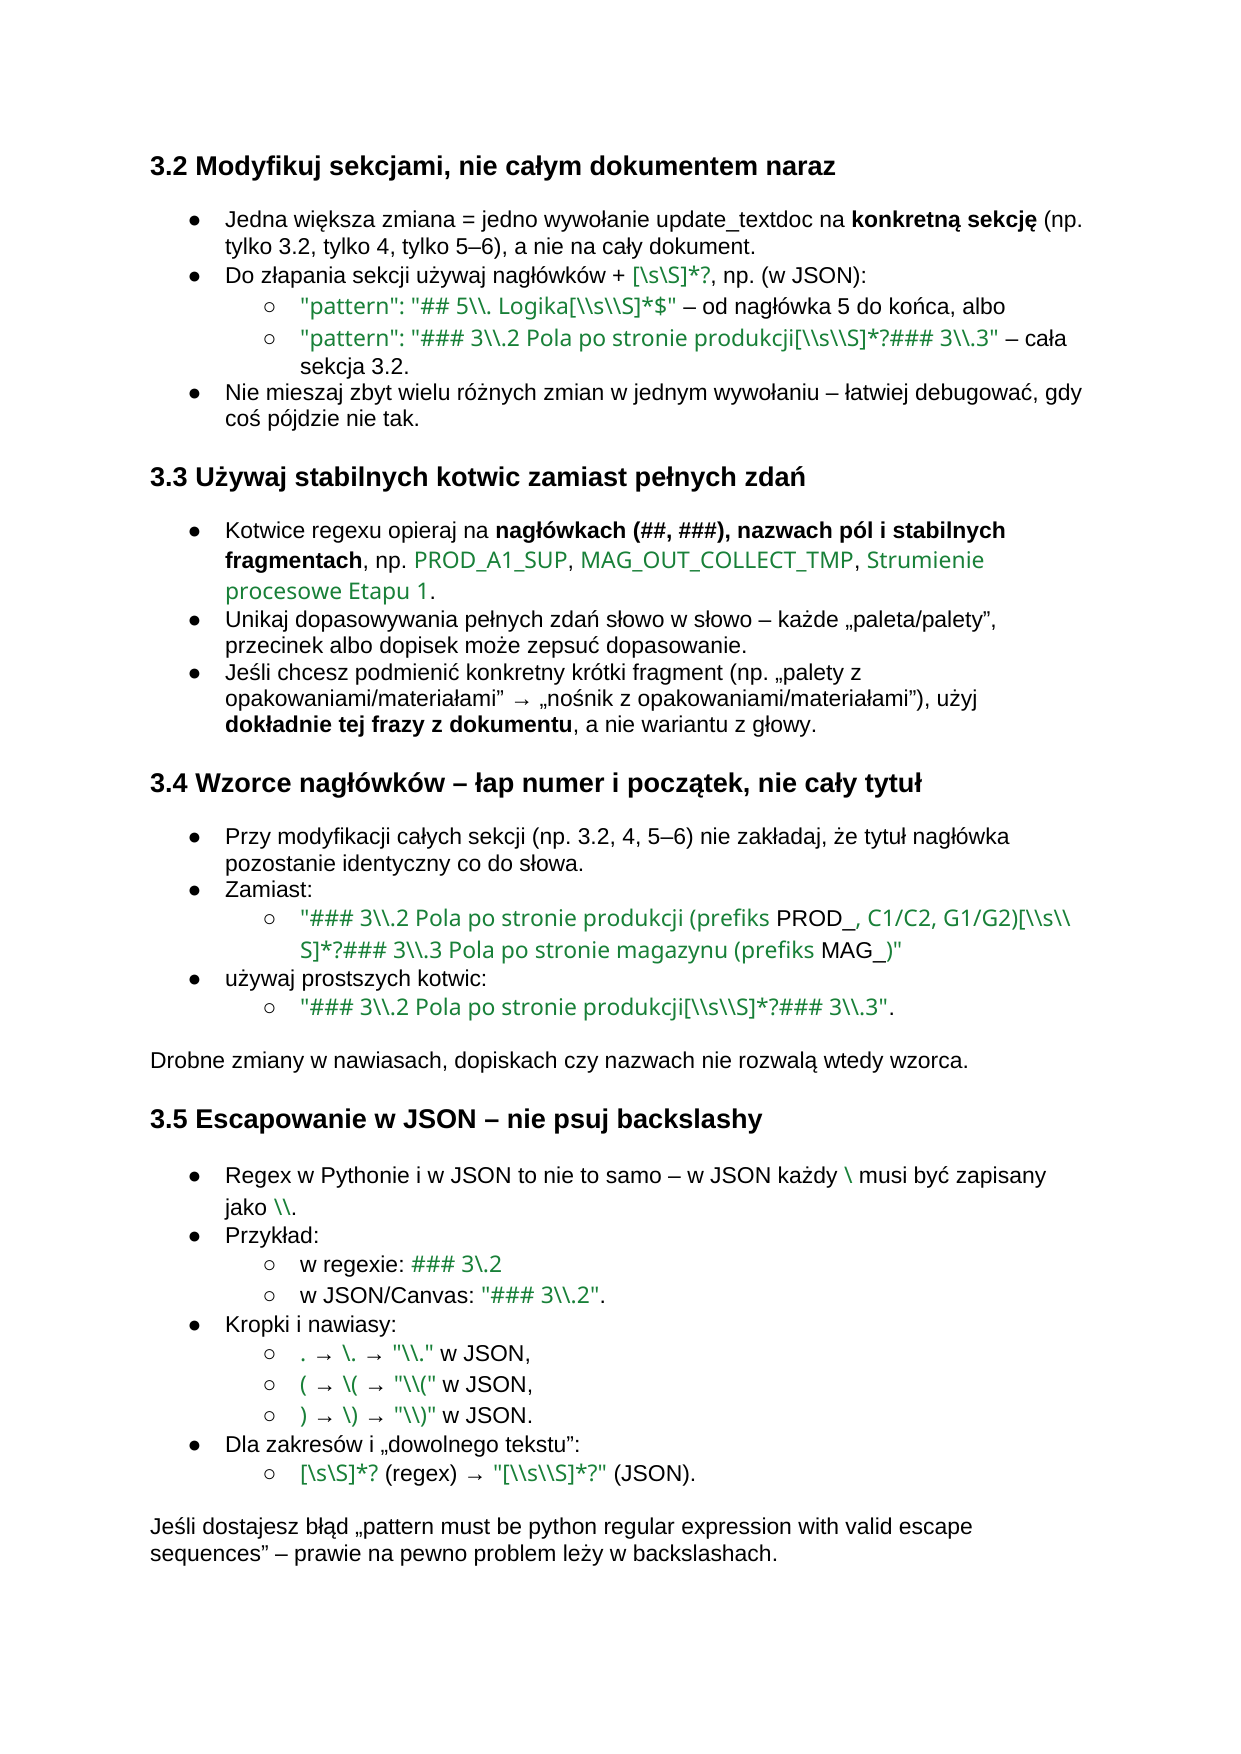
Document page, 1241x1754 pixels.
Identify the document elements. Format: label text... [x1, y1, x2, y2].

list Dla zakresów i „dowolnego tekstu”: [187, 1431, 1090, 1457]
list w JSON/Canvas: "### 3\\.2". [262, 1279, 1090, 1311]
list Unikaj dopasowywania pełnych zdań słowo w słowo – każde „paleta/palety”, przecinek albo dopisek może zepsuć dopasowanie. [187, 606, 1090, 659]
subtitle 3.4 Wzorce nagłówków – łap numer i początek, nie cały tytuł [150, 767, 1090, 798]
list "pattern": "### 3\\.2 Pola po stronie produkcji[\\s\\S]*?### 3\\.3" – cała sekcja 3.2. [262, 321, 1090, 379]
list w regexie: ### 3\.2 [262, 1248, 1090, 1279]
subtitle 3.3 Używaj stabilnych kotwic zamiast pełnych zdań [150, 461, 1090, 492]
list ( → \( → "\\(" w JSON, [262, 1368, 1090, 1399]
list Nie mieszaj zbyt wielu różnych zmian w jednym wywołaniu – łatwiej debugować, gdy coś pójdzie nie tak. [187, 379, 1090, 432]
list "### 3\\.2 Pola po stronie produkcji[\\s\\S]*?### 3\\.3". [262, 991, 1090, 1022]
text Drobne zmiany w nawiasach, dopiskach czy nazwach nie rozwalą wtedy wzorca. [150, 1047, 1090, 1074]
list Jedna większa zmiana = jedno wywołanie update_textdoc na konkretną sekcję (np. tylko 3.2, tylko 4, tylko 5–6), a nie na cały dokument. [187, 206, 1090, 259]
subtitle 3.5 Escapowanie w JSON – nie psuj backslashy [150, 1103, 1090, 1134]
list Do złapania sekcji używaj nagłówków + [\s\S]*?, np. (w JSON): [187, 259, 1090, 290]
list Kotwice regexu opieraj na nagłówkach (##, ###), nazwach pól i stabilnych fragmentach, np. PROD_A1_SUP, MAG_OUT_COLLECT_TMP, Strumienie procesowe Etapu 1. [187, 517, 1090, 606]
list Przy modyfikacji całych sekcji (np. 3.2, 4, 5–6) nie zakładaj, że tytuł nagłówka pozostanie identyczny co do słowa. [187, 823, 1090, 876]
list Jeśli chcesz podmienić konkretny krótki fragment (np. „palety z opakowaniami/materiałami” → „nośnik z opakowaniami/materiałami”), użyj dokładnie tej frazy z dokumentu, a nie wariantu z głowy. [187, 659, 1090, 738]
list Przykład: [187, 1222, 1090, 1248]
list używaj prostszych kotwic: [187, 965, 1090, 991]
list ) → \) → "\\)" w JSON. [262, 1399, 1090, 1431]
list Regex w Pythonie i w JSON to nie to samo – w JSON każdy \ musi być zapisany jako \\. [187, 1159, 1090, 1222]
list "### 3\\.2 Pola po stronie produkcji (prefiks PROD_, C1/C2, G1/G2)[\\s\\S]*?### 3\\.3 Pola po stronie magazynu (prefiks MAG_)" [262, 902, 1090, 965]
list Kropki i nawiasy: [187, 1311, 1090, 1337]
list . → \. → "\\." w JSON, [262, 1337, 1090, 1368]
subtitle 3.2 Modyfikuj sekcjami, nie całym dokumentem naraz [150, 150, 1090, 181]
text Jeśli dostajesz błąd „pattern must be python regular expression with valid escape sequences” – prawie na pewno problem leży w backslashach. [150, 1513, 1090, 1566]
list "pattern": "## 5\\. Logika[\\s\\S]*$" – od nagłówka 5 do końca, albo [262, 290, 1090, 321]
list [\s\S]*? (regex) → "[\\s\\S]*?" (JSON). [262, 1457, 1090, 1488]
list Zamiast: [187, 876, 1090, 902]
